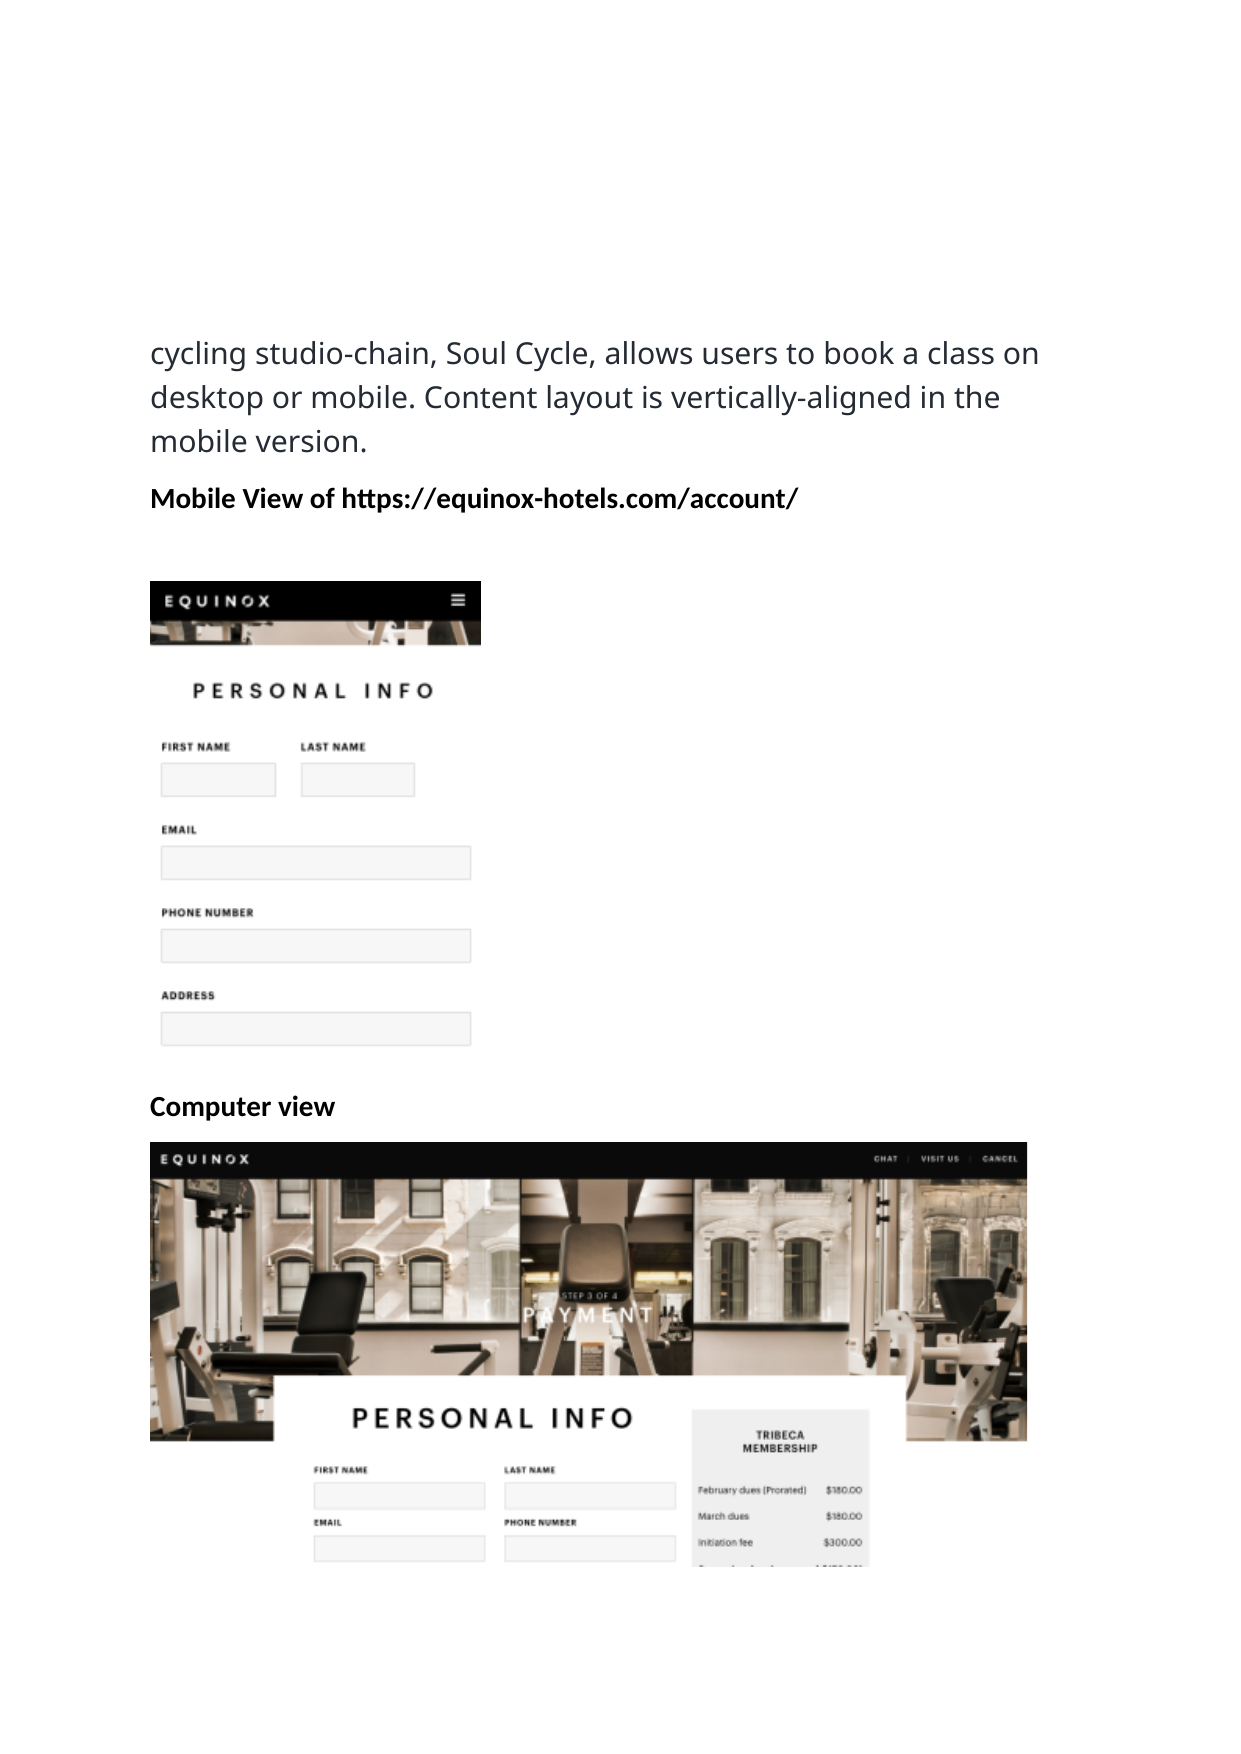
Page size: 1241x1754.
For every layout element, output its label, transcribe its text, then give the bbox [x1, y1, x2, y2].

text Computer view [150, 1088, 1090, 1123]
text Mobile View of https://equinox-hotels.com/account/ [150, 480, 1090, 516]
text cycling studio-chain, Soul Cycle, allows users to book a class on desktop or mobile. Content layout is vertically-aligned in the mobile version. [150, 332, 1090, 461]
